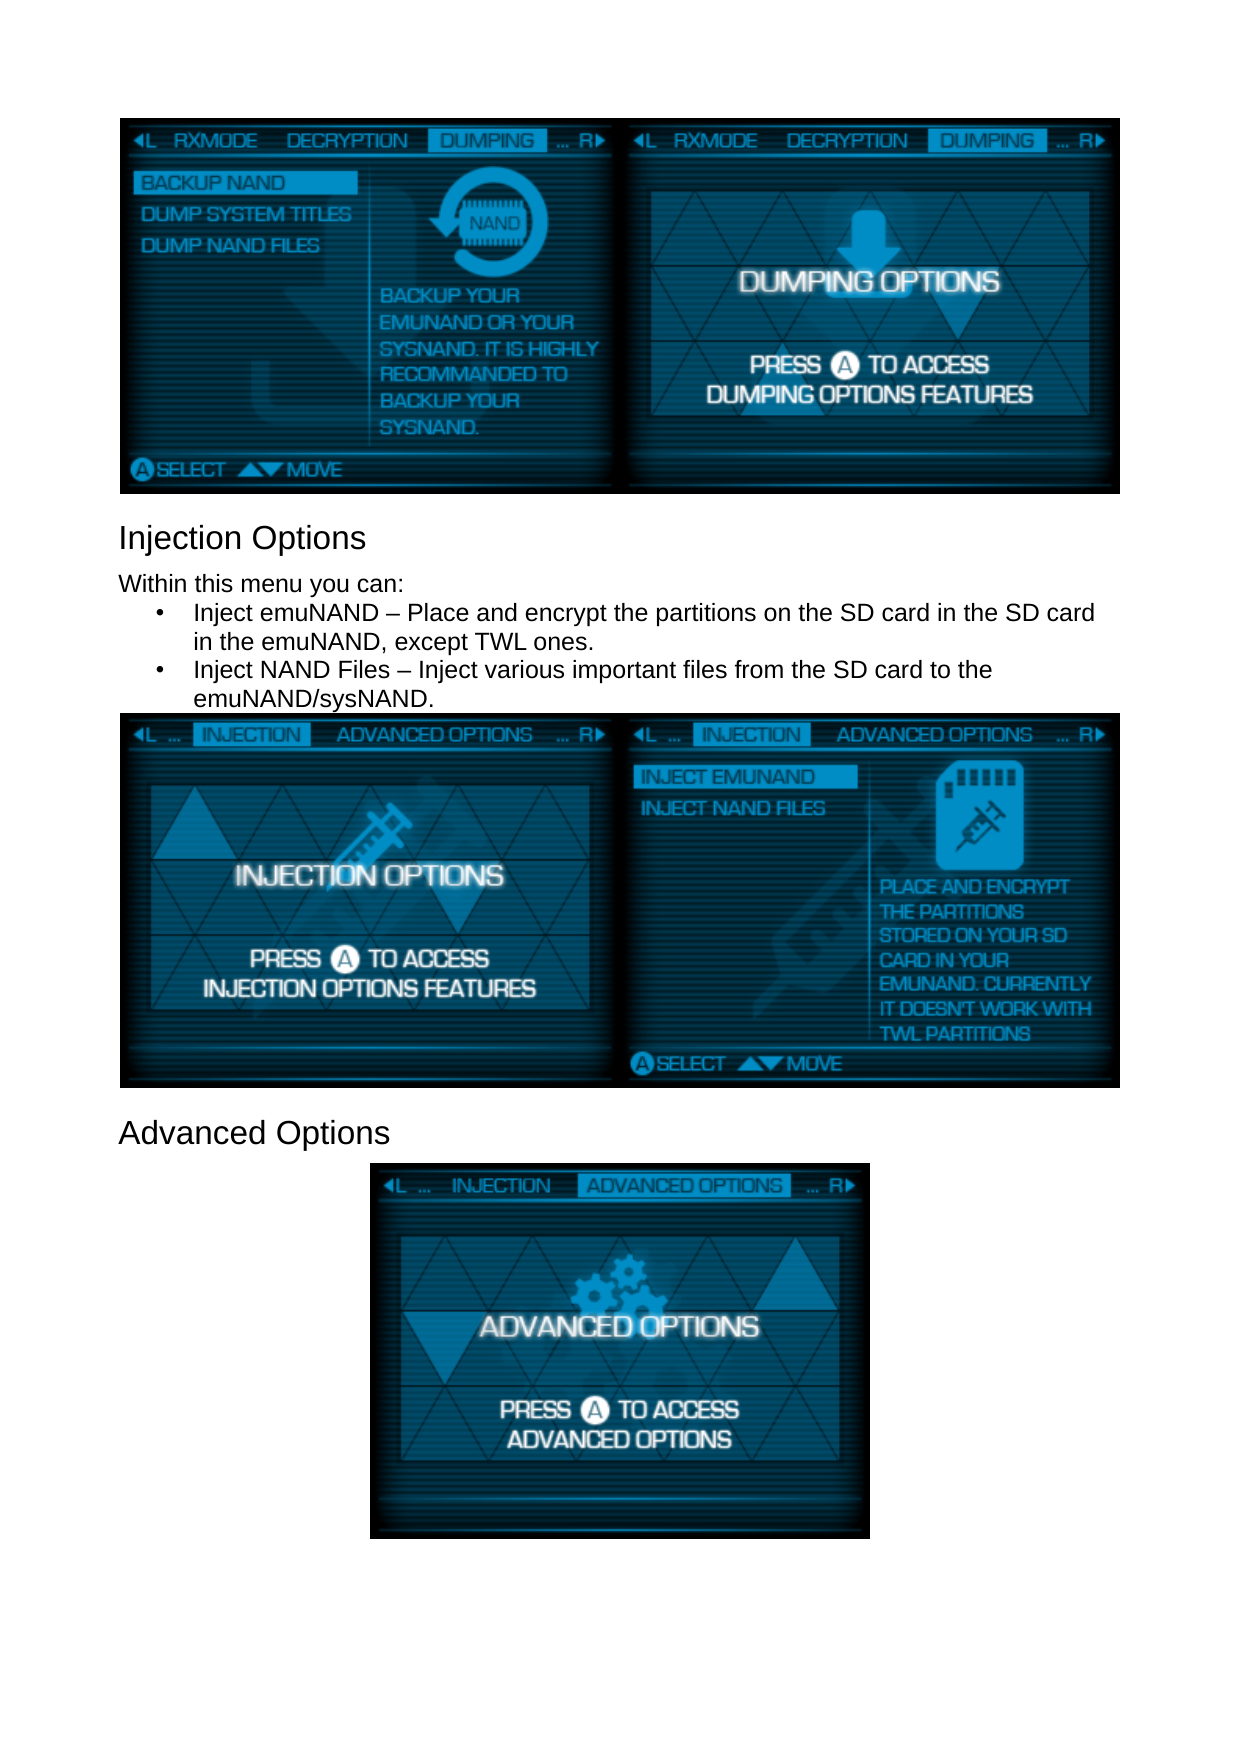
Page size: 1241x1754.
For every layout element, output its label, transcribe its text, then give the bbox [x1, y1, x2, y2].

text Within this menu you can: [118, 569, 1122, 598]
picture [120, 118, 1120, 494]
picture [370, 1163, 870, 1539]
subtitle Injection Options [118, 518, 1122, 557]
list Inject emuNAND – Place and encrypt the partitions on the SD card in the SD card in the emuNAND, except TWL ones. [156, 598, 1122, 655]
subtitle Advanced Options [118, 1113, 1122, 1151]
list Inject NAND Files – Inject various important files from the SD card to the emuNAND/sysNAND. [156, 655, 1122, 713]
picture [120, 713, 1120, 1088]
